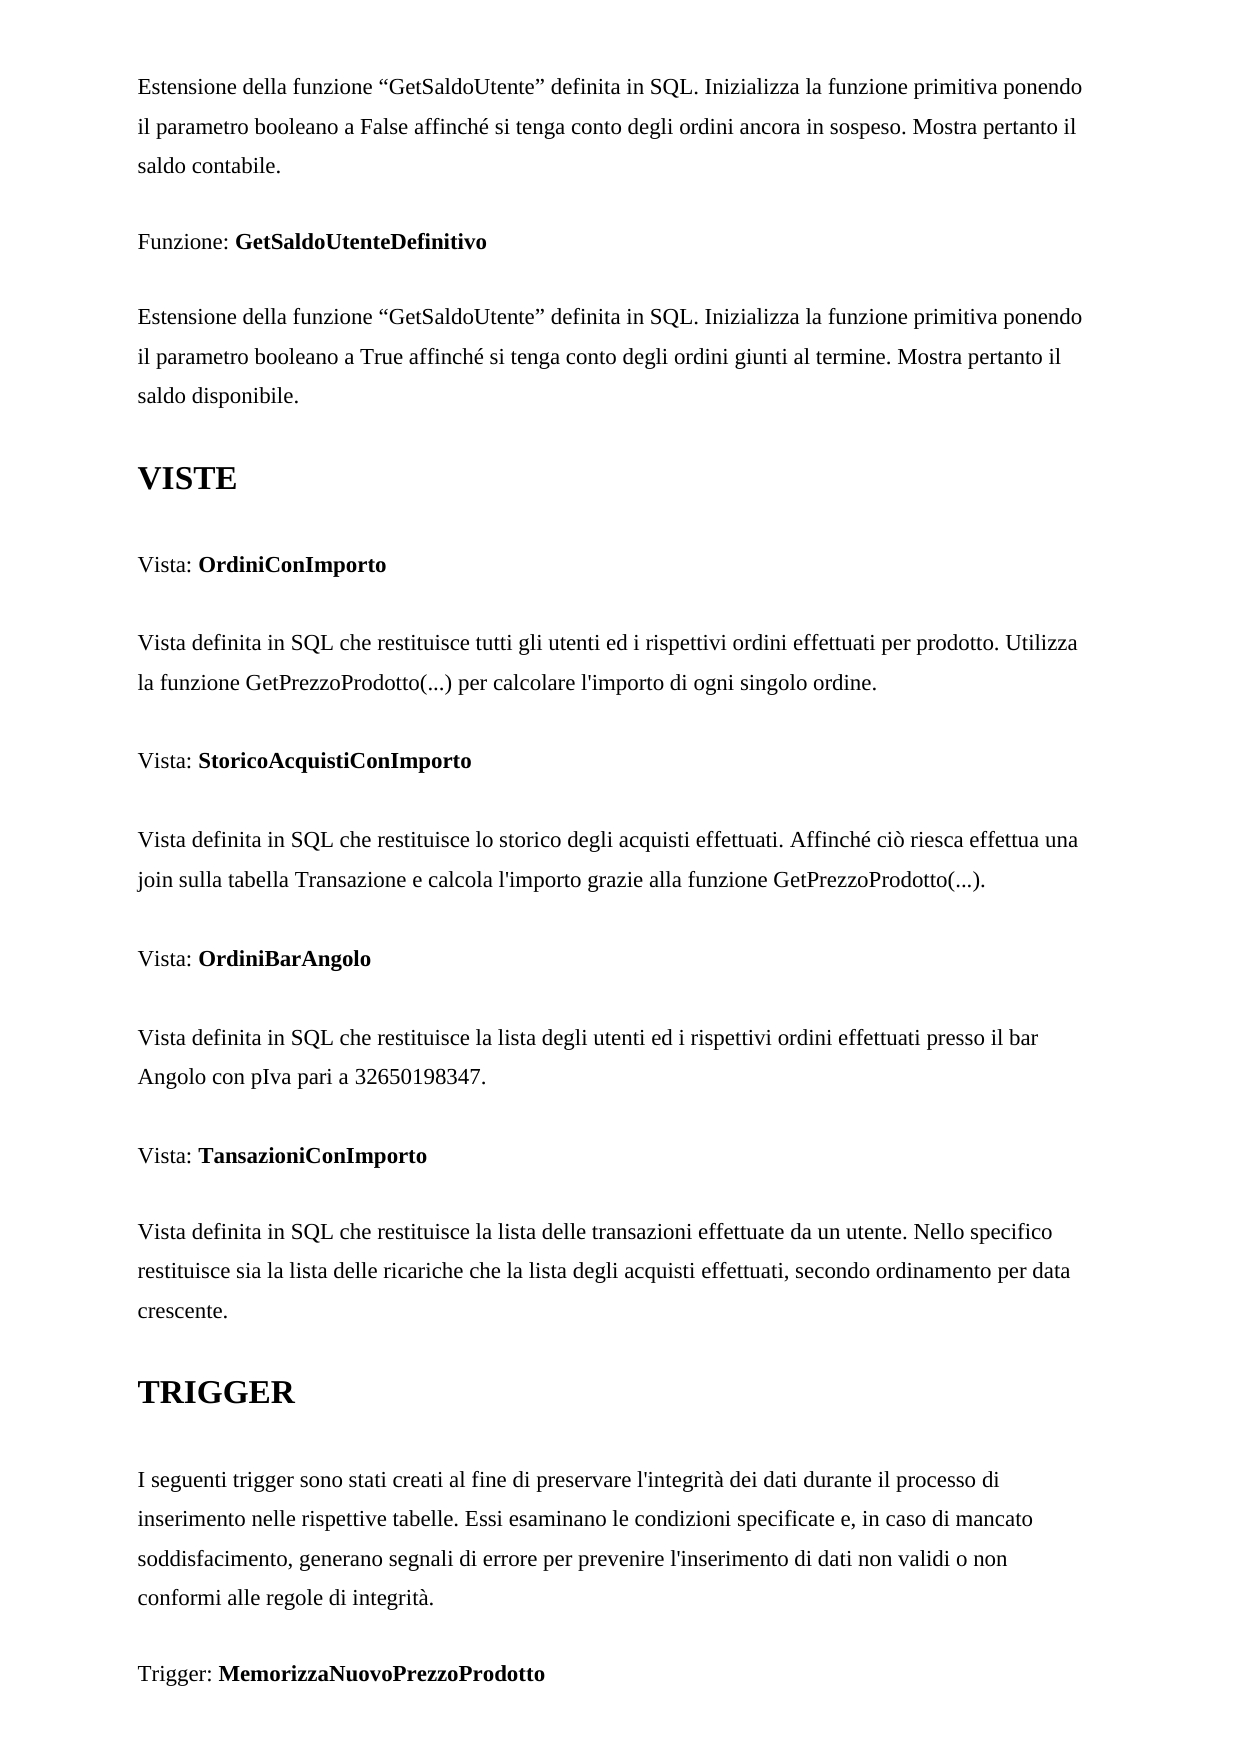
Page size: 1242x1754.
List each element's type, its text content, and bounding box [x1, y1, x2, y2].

text Trigger: MemorizzaNuovoPrezzoProdotto [137, 1660, 1092, 1686]
text Vista: OrdiniBarAngolo [137, 945, 1092, 971]
text Vista: OrdiniConImporto [137, 551, 1092, 578]
text Estensione della funzione “GetSaldoUtente” definita in SQL. Inizializza la funzione primitiva ponendo il parametro booleano a True affinché si tenga conto degli ordini giunti al termine. Mostra pertanto il saldo disponibile. [137, 303, 1089, 409]
text Vista definita in SQL che restituisce tutti gli utenti ed i rispettivi ordini effettuati per prodotto. Utilizza la funzione GetPrezzoProdotto(...) per calcolare l'importo di ogni singolo ordine. [137, 629, 1092, 695]
text Vista definita in SQL che restituisce la lista degli utenti ed i rispettivi ordini effettuati presso il bar Angolo con pIva pari a 32650198347. [137, 1024, 1092, 1090]
text I seguenti trigger sono stati creati al fine di preservare l'integrità dei dati durante il processo di inserimento nelle rispettive tabelle. Essi esaminano le condizioni specificate e, in caso di mancato soddisfacimento, generano segnali di errore per prevenire l'inserimento di dati non validi o non conformi alle regole di integrità. [137, 1466, 1073, 1611]
text Vista: StoricoAcquistiConImporto [137, 747, 1092, 774]
text TRIGGER [137, 1372, 1092, 1411]
text Vista definita in SQL che restituisce lo storico degli acquisti effettuati. Affinché ciò riesca effettua una join sulla tabella Transazione e calcola l'importo grazie alla funzione GetPrezzoProdotto(...). [137, 826, 1092, 892]
text Estensione della funzione “GetSaldoUtente” definita in SQL. Inizializza la funzione primitiva ponendo il parametro booleano a False affinché si tenga conto degli ordini ancora in sospeso. Mostra pertanto il saldo contabile. [137, 73, 1089, 179]
text VISTE [137, 458, 1092, 496]
text Vista: TansazioniConImporto [137, 1142, 1092, 1169]
text Vista definita in SQL che restituisce la lista delle transazioni effettuate da un utente. Nello specifico restituisce sia la lista delle ricariche che la lista degli acquisti effettuati, secondo ordinamento per data crescente. [137, 1218, 1092, 1323]
text Funzione: GetSaldoUtenteDefinitivo [137, 228, 1089, 254]
